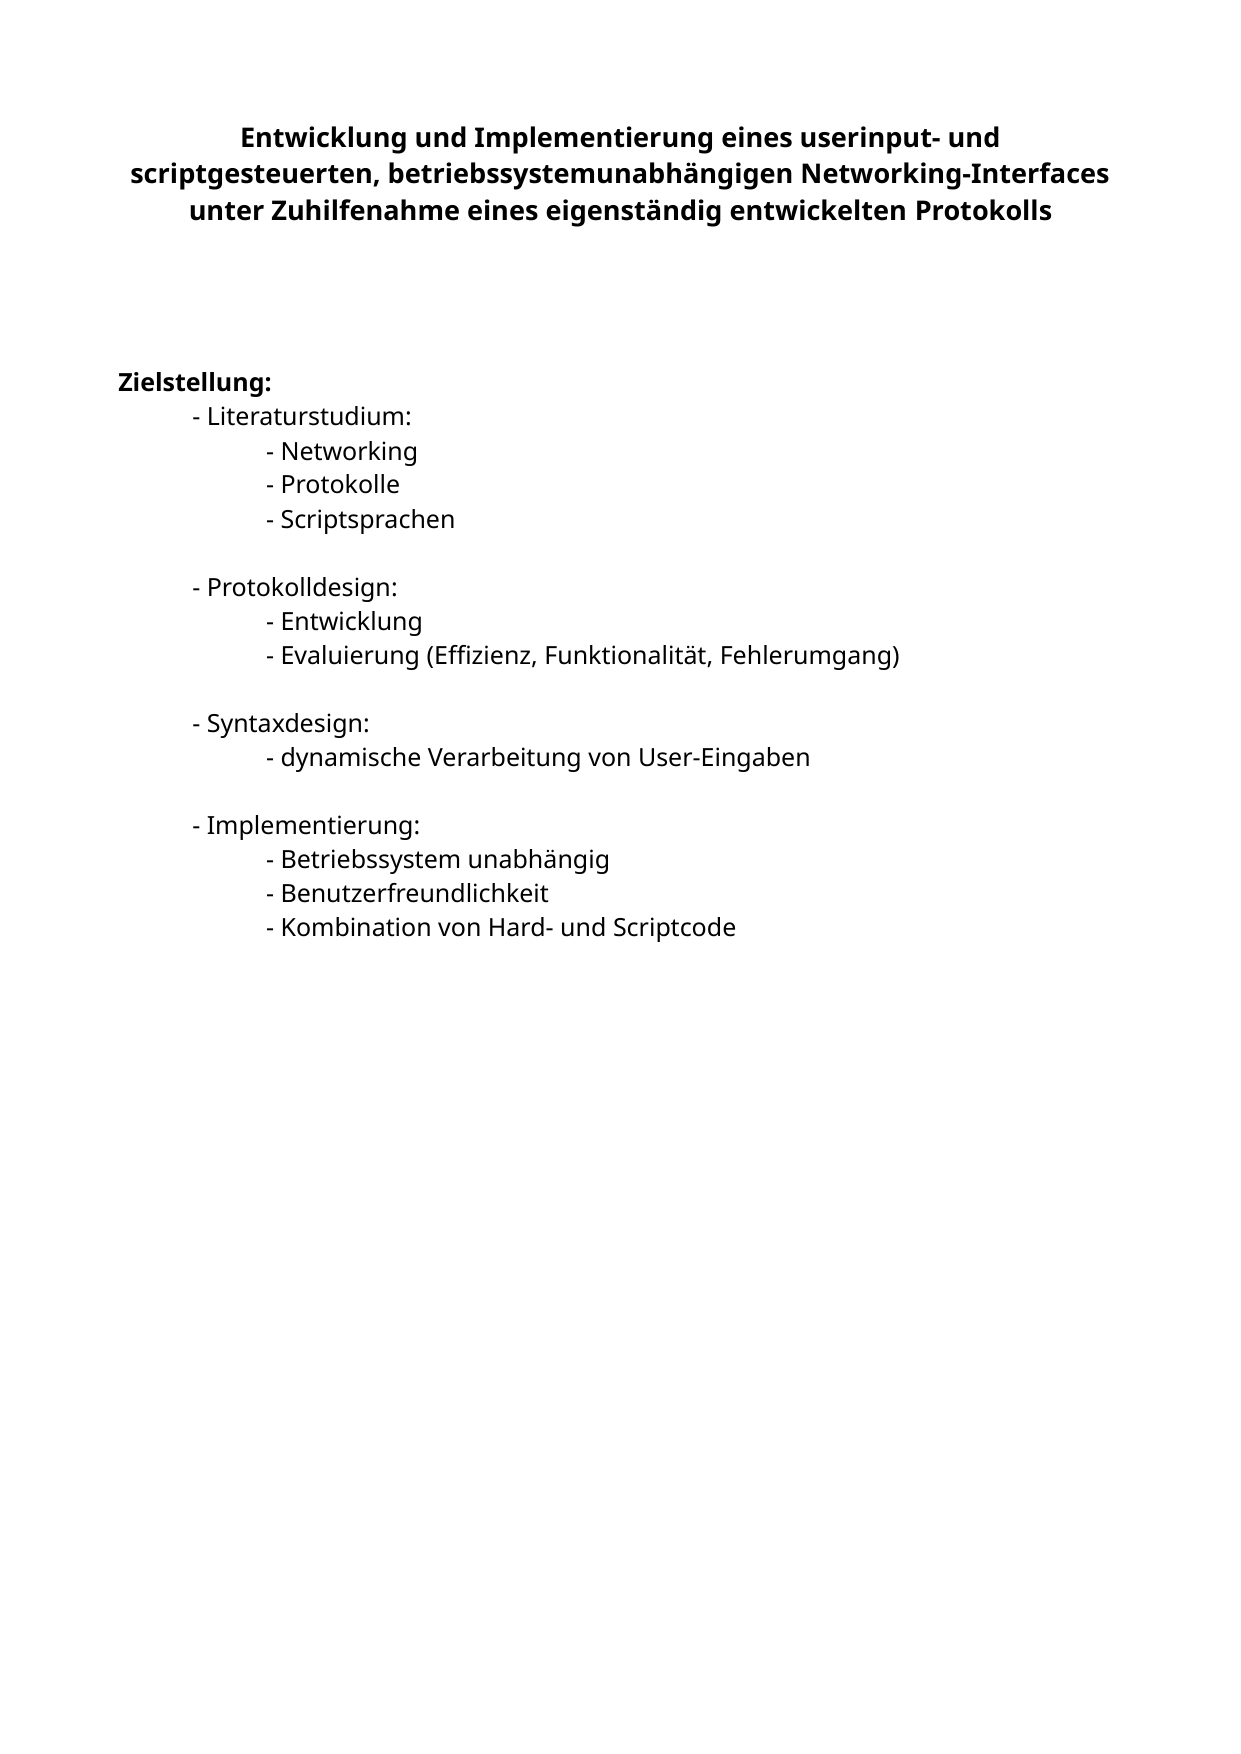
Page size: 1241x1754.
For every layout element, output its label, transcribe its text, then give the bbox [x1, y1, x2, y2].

text - Protokolle [118, 467, 1122, 501]
text - Syntaxdesign: [118, 706, 1122, 740]
text - dynamische Verarbeitung von User-Eingaben [118, 740, 1122, 774]
text - Entwicklung [118, 603, 1122, 637]
text - Networking [118, 433, 1122, 467]
text Entwicklung und Implementierung eines userinput- und scriptgesteuerten, betriebssystemunabhängigen Networking-Interfaces unter Zuhilfenahme eines eigenständig entwickelten Protokolls [118, 118, 1122, 229]
text - Evaluierung (Effizienz, Funktionalität, Fehlerumgang) [118, 637, 1122, 672]
text - Literaturstudium: [118, 399, 1122, 433]
text - Protokolldesign: [118, 569, 1122, 603]
text - Kombination von Hard- und Scriptcode [118, 910, 1122, 944]
text - Scriptsprachen [118, 501, 1122, 535]
text Zielstellung: [118, 365, 1122, 399]
text - Implementierung: [118, 808, 1122, 842]
text - Betriebssystem unabhängig [118, 842, 1122, 876]
text - Benutzerfreundlichkeit [118, 876, 1122, 910]
